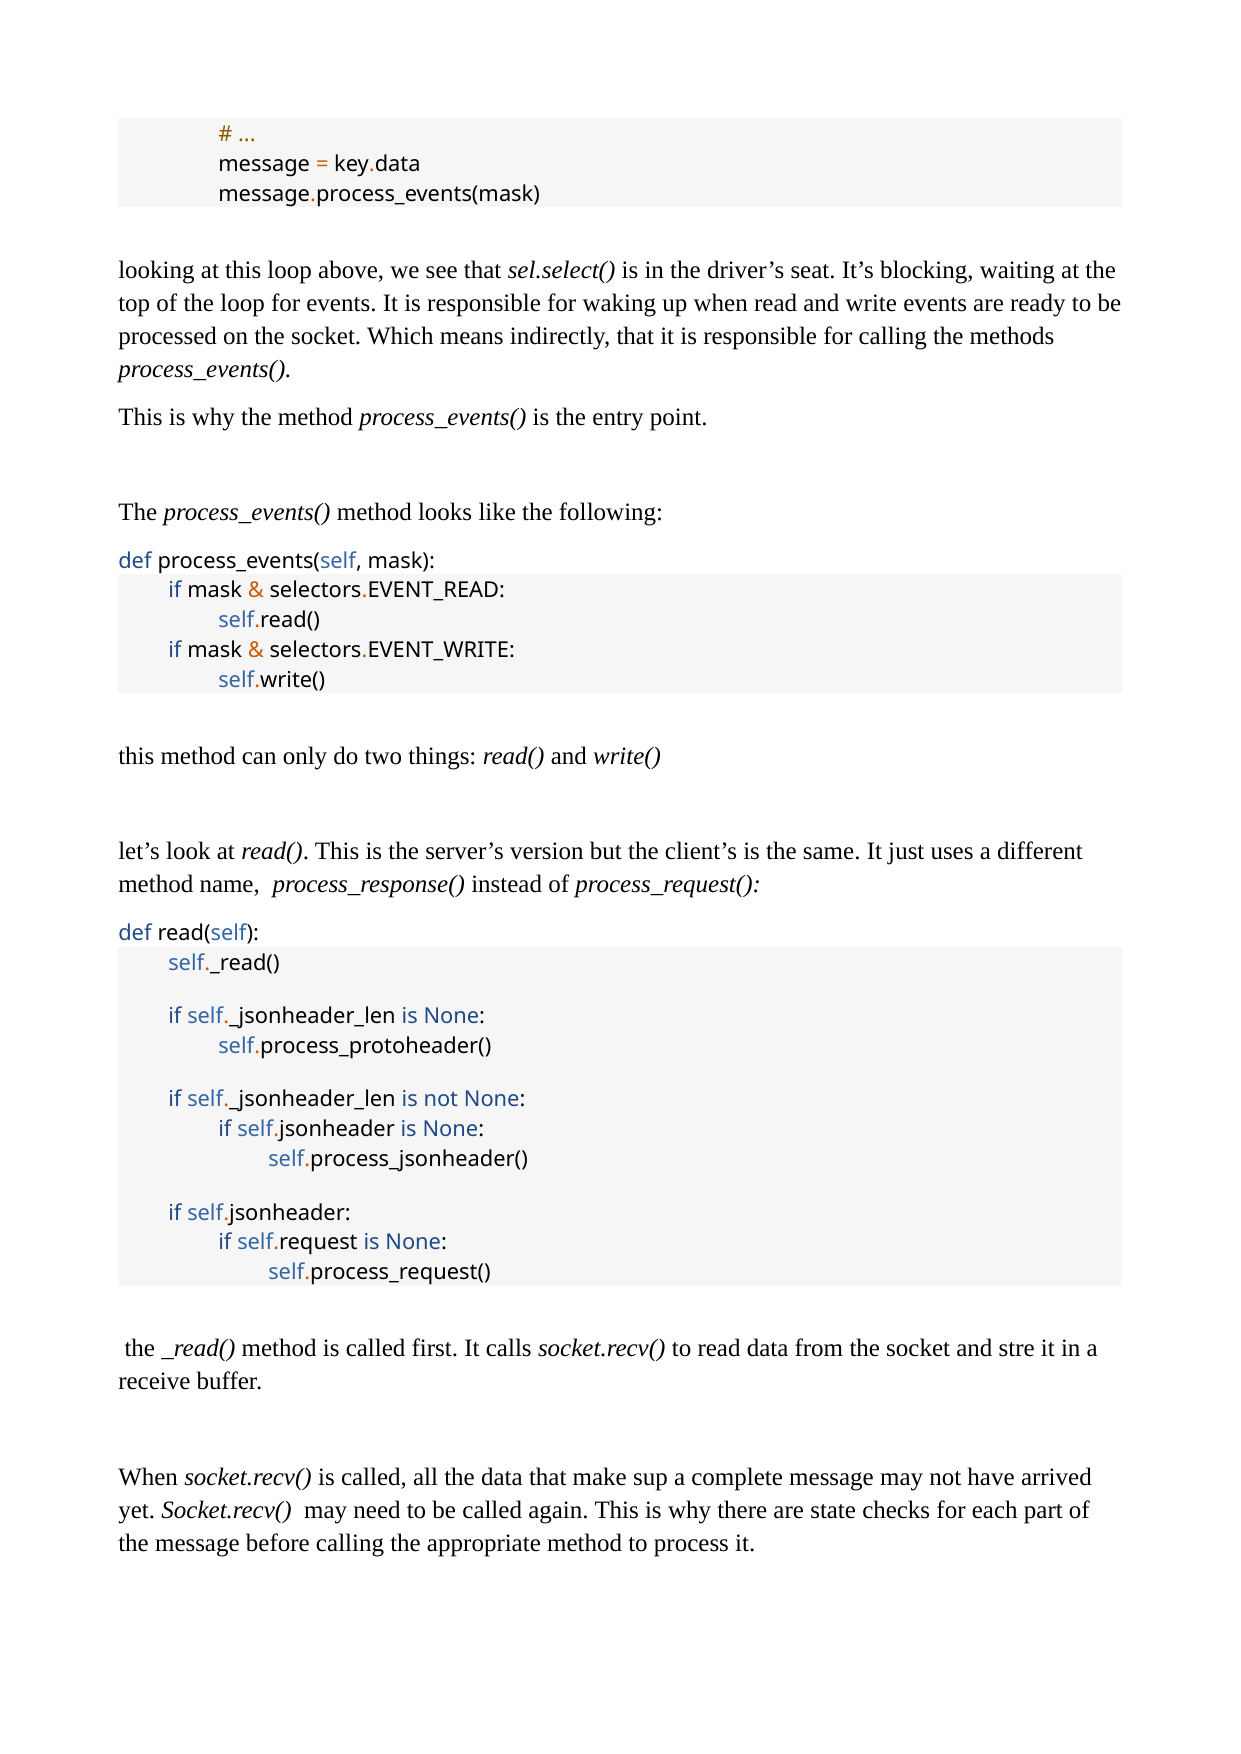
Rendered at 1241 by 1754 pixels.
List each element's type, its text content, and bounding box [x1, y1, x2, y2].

text self.write() [118, 664, 1122, 693]
text self.process_jsonheader() [118, 1143, 1122, 1173]
text if mask & selectors.EVENT_WRITE: [118, 634, 1122, 664]
text if self.jsonheader: [118, 1196, 1122, 1226]
text let’s look at read(). This is the server’s version but the client’s is the same. It just uses a different method name, process_response() instead of process_request(): [118, 836, 1122, 898]
text # ... [118, 118, 1122, 148]
text if self._jsonheader_len is None: [118, 1000, 1122, 1030]
text This is why the method process_events() is the entry point. [118, 402, 1122, 431]
text looking at this loop above, we see that sel.select() is in the driver’s seat. It’s blocking, waiting at the top of the loop for events. It is responsible for waking up when read and write events are ready to be processed on the socket. Which means indirectly, that it is responsible for calling the methods process_events(). [118, 255, 1122, 383]
text if self.jsonheader is None: [118, 1113, 1122, 1143]
text this method can only do two things: read() and write() [118, 741, 1122, 770]
text def process_events(self, mask): [118, 544, 1122, 574]
text message.process_events(mask) [118, 178, 1122, 207]
text self._read() [118, 947, 1122, 977]
text The process_events() method looks like the following: [118, 497, 1122, 526]
text self.process_protoheader() [118, 1030, 1122, 1060]
text if self.request is None: [118, 1226, 1122, 1256]
text if self._jsonheader_len is not None: [118, 1083, 1122, 1113]
text def read(self): [118, 917, 1122, 947]
text message = key.data [118, 148, 1122, 178]
text the _read() method is called first. It calls socket.recv() to read data from the socket and stre it in a receive buffer. [118, 1333, 1122, 1395]
text self.process_request() [118, 1256, 1122, 1286]
text if mask & selectors.EVENT_READ: [118, 574, 1122, 604]
text When socket.recv() is called, all the data that make sup a complete message may not have arrived yet. Socket.recv() may need to be called again. This is why there are state checks for each part of the message before calling the appropriate method to process it. [118, 1462, 1122, 1556]
text self.read() [118, 604, 1122, 634]
